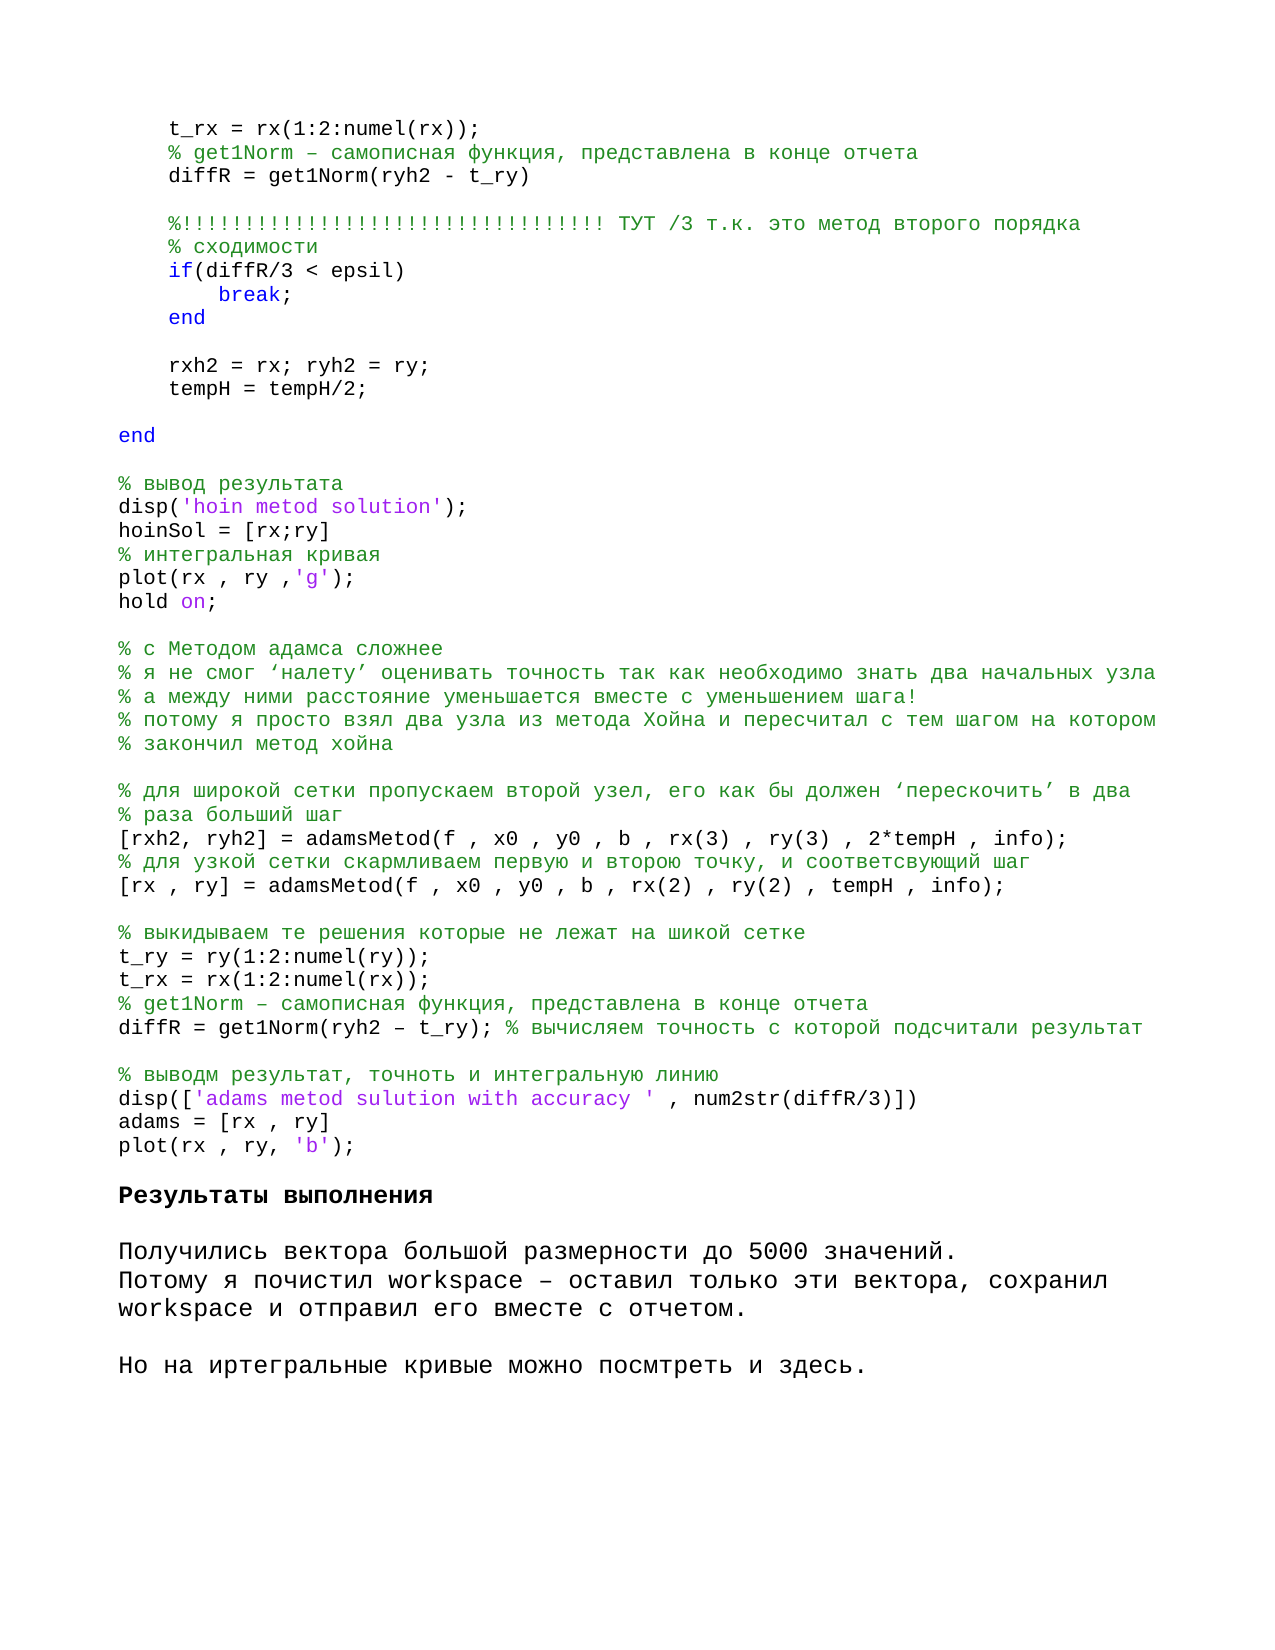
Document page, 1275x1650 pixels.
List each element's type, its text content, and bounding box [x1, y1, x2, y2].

text Потому я почистил workspace – оставил только эти вектора, сохранил workspace и отправил его вместе с отчетом. [118, 1267, 1157, 1324]
text break; [118, 284, 1157, 307]
text hold on; [118, 591, 1157, 615]
text end [118, 426, 1157, 449]
text t_rx = rx(1:2:numel(rx)); [118, 969, 1157, 993]
text % раза больший шаг [118, 804, 1157, 827]
text [rxh2, ryh2] = adamsMetod(f , x0 , y0 , b , rx(3) , ry(3) , 2*tempH , info); [118, 827, 1157, 851]
text % интегральная кривая [118, 544, 1157, 567]
text %!!!!!!!!!!!!!!!!!!!!!!!!!!!!!!!!!! ТУТ /3 т.к. это метод второго порядка [118, 213, 1157, 236]
text % выводм результат, точноть и интегральную линию [118, 1064, 1157, 1088]
text Результаты выполнения [118, 1182, 1157, 1211]
text Но на иртегральные кривые можно посмтреть и здесь. [118, 1352, 1157, 1381]
text % закончил метод хойна [118, 733, 1157, 757]
text % я не смог ‘налету’ оценивать точность так как необходимо знать два начальных узла [118, 662, 1157, 686]
text disp(['adams metod sulution with accuracy ' , num2str(diffR/3)]) [118, 1088, 1157, 1111]
text tempH = tempH/2; [118, 378, 1157, 402]
text [rx , ry] = adamsMetod(f , x0 , y0 , b , rx(2) , ry(2) , tempH , info); [118, 875, 1157, 898]
text % сходимости [118, 236, 1157, 260]
text % для широкой сетки пропускаем второй узел, его как бы должен ‘перескочить’ в два [118, 780, 1157, 804]
text plot(rx , ry ,'g'); [118, 567, 1157, 591]
text t_ry = ry(1:2:numel(ry)); [118, 946, 1157, 969]
text diffR = get1Norm(ryh2 – t_ry); % вычисляем точность с которой подсчитали результат [118, 1017, 1157, 1040]
text % с Методом адамса сложнее [118, 638, 1157, 662]
text if(diffR/3 < epsil) [118, 260, 1157, 284]
text % а между ними расстояние уменьшается вместе с уменьшением шага! [118, 686, 1157, 709]
text % вывод результата [118, 473, 1157, 496]
text diffR = get1Norm(ryh2 - t_ry) [118, 165, 1157, 189]
text adams = [rx , ry] [118, 1111, 1157, 1135]
text % выкидываем те решения которые не лежат на шикой сетке [118, 922, 1157, 946]
text Получились вектора большой размерности до 5000 значений. [118, 1239, 1157, 1267]
text % для узкой сетки скармливаем первую и второю точку, и соответсвующий шаг [118, 851, 1157, 875]
text t_rx = rx(1:2:numel(rx)); [118, 118, 1157, 142]
text disp('hoin metod solution'); [118, 496, 1157, 520]
text % потому я просто взял два узла из метода Хойна и пересчитал с тем шагом на котором [118, 709, 1157, 733]
text rxh2 = rx; ryh2 = ry; [118, 354, 1157, 378]
text % get1Norm – самописная функция, представлена в конце отчета [118, 993, 1157, 1017]
text plot(rx , ry, 'b'); [118, 1135, 1157, 1158]
text % get1Norm – самописная функция, представлена в конце отчета [118, 142, 1157, 165]
text end [118, 307, 1157, 331]
text hoinSol = [rx;ry] [118, 520, 1157, 544]
